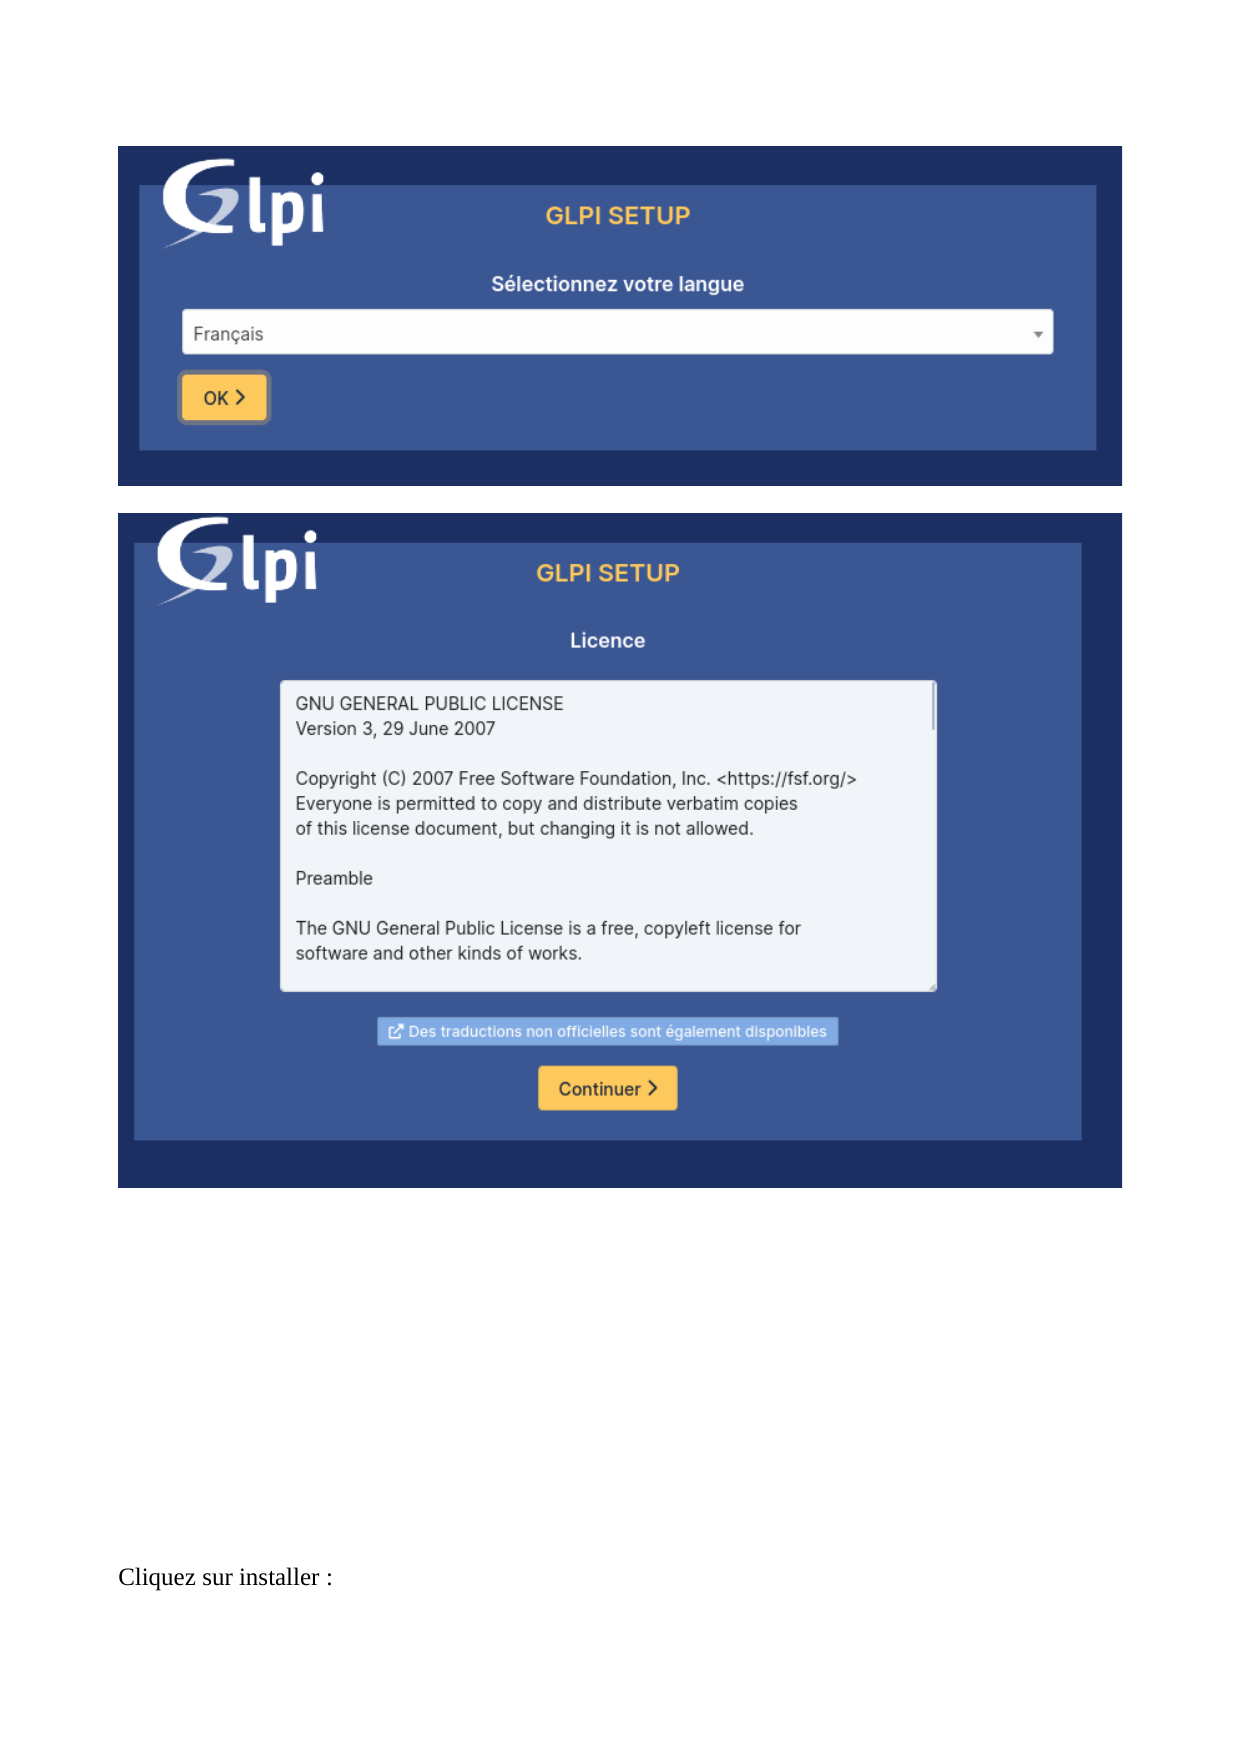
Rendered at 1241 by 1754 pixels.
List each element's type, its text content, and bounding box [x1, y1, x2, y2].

picture [118, 513, 1123, 1188]
text Cliquez sur installer : [118, 1562, 1122, 1590]
picture [118, 146, 1123, 486]
